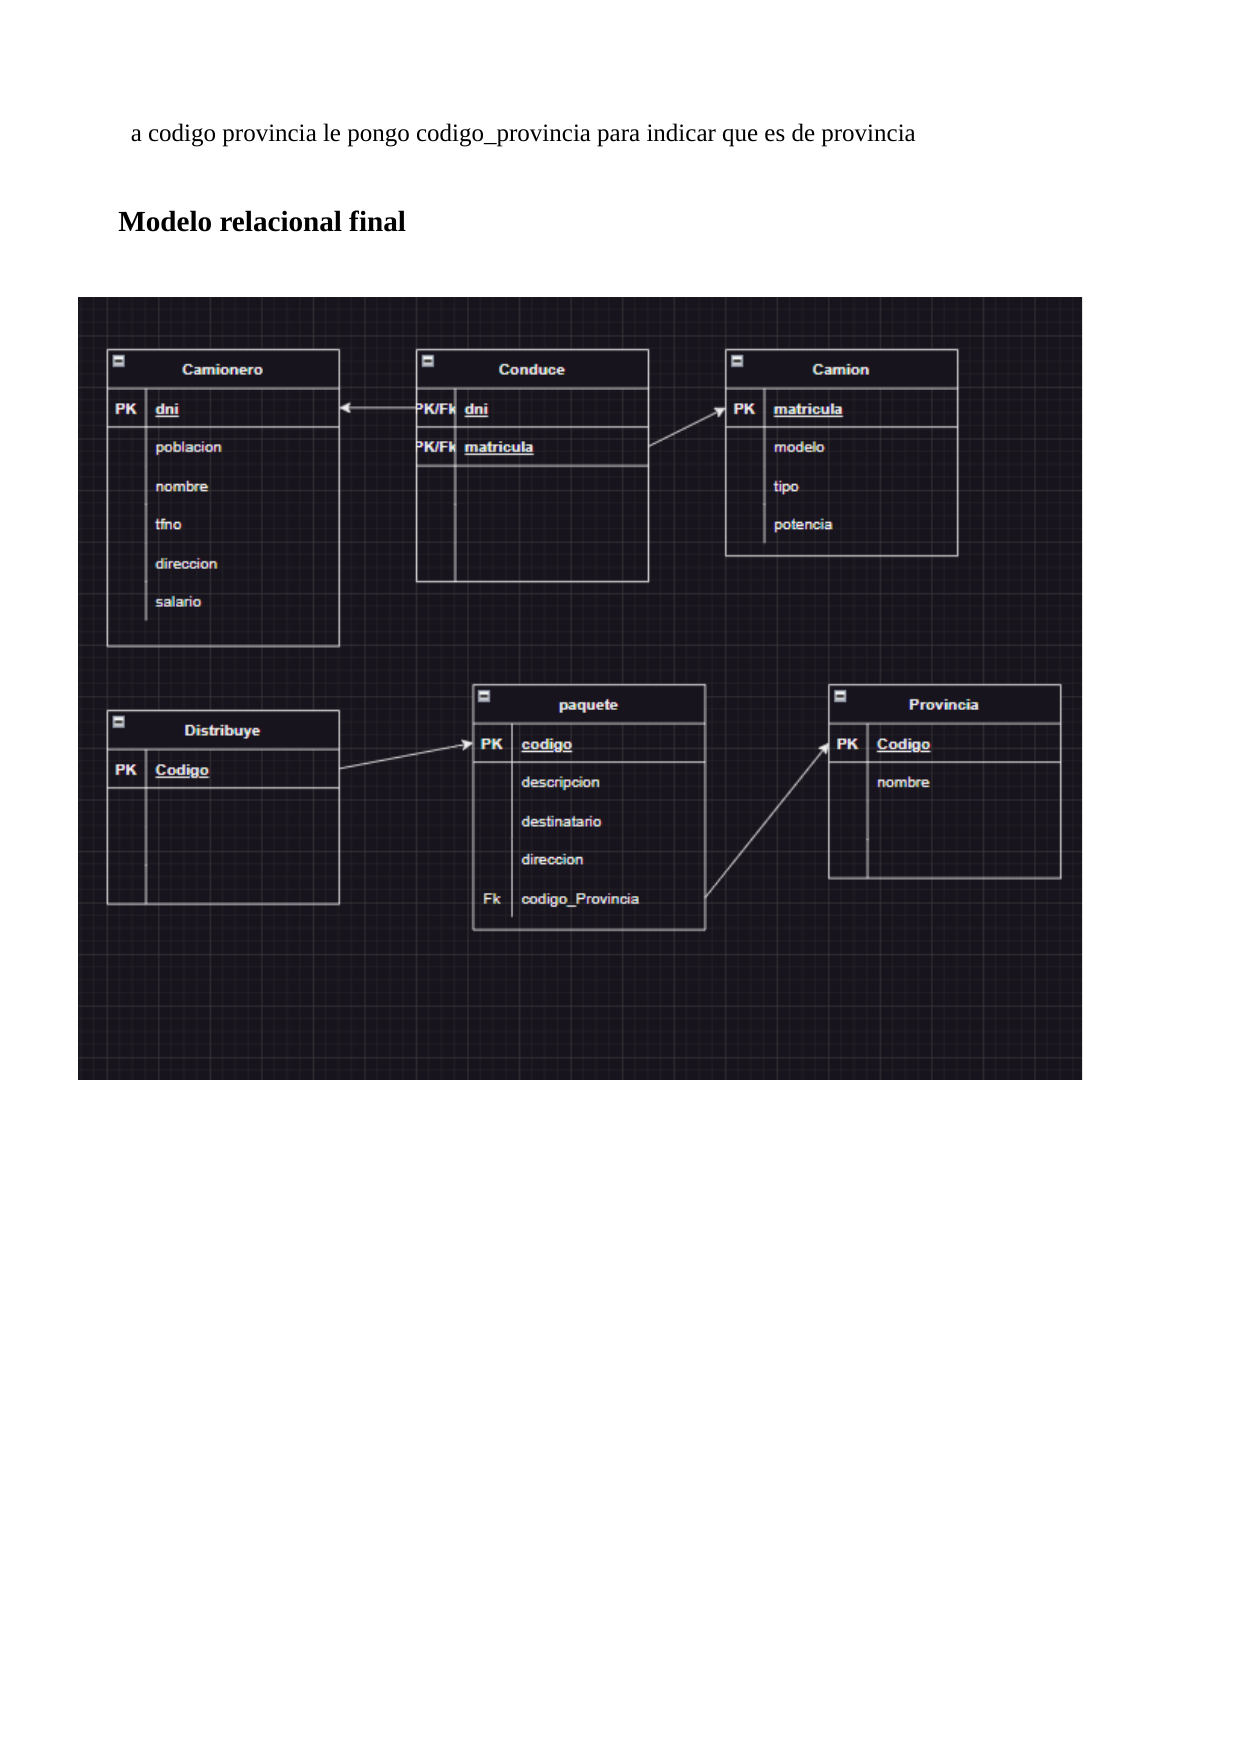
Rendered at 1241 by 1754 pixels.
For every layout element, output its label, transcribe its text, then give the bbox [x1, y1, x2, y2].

text a codigo provincia le pongo codigo_provincia para indicar que es de provincia [118, 118, 1122, 147]
picture [78, 297, 1083, 1080]
text Modelo relacional final [118, 204, 1122, 238]
